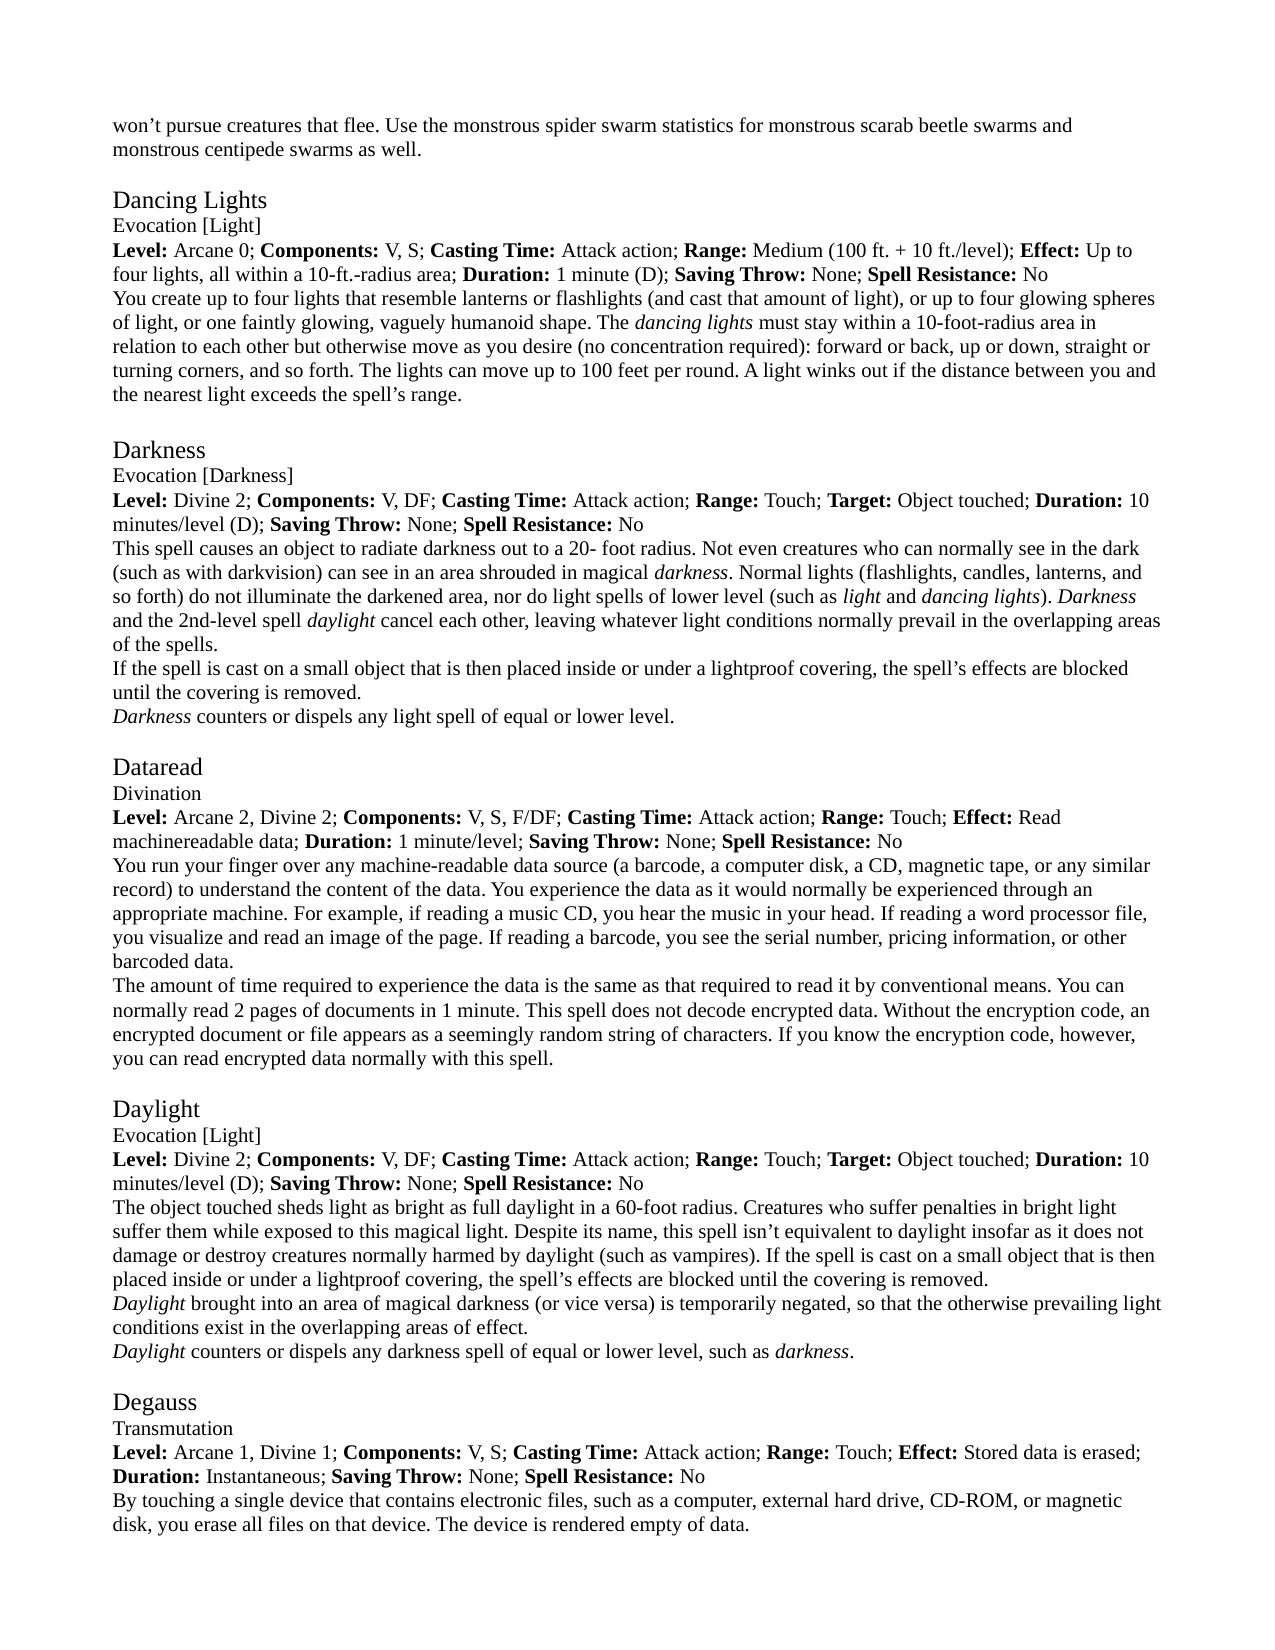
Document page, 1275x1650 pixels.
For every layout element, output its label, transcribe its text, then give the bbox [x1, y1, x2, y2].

text Transmutation [112, 1416, 1162, 1440]
text Degauss [112, 1387, 1162, 1416]
text Level: Divine 2; Components: V, DF; Casting Time: Attack action; Range: Touch; Target: Object touched; Duration: 10 minutes/level (D); Saving Throw: None; Spell Resistance: No [112, 1147, 1162, 1195]
text Divination [112, 781, 1162, 805]
text The object touched sheds light as bright as full daylight in a 60-foot radius. Creatures who suffer penalties in bright light suffer them while exposed to this magical light. Despite its name, this spell isn’t equivalent to daylight insofar as it does not damage or destroy creatures normally harmed by daylight (such as vampires). If the spell is cast on a small object that is then placed inside or under a lightproof covering, the spell’s effects are blocked until the covering is removed. [112, 1195, 1162, 1291]
text Dancing Lights [112, 185, 1162, 213]
text Level: Arcane 2, Divine 2; Components: V, S, F/DF; Casting Time: Attack action; Range: Touch; Effect: Read machinereadable data; Duration: 1 minute/level; Saving Throw: None; Spell Resistance: No [112, 805, 1162, 853]
text You run your finger over any machine-readable data source (a barcode, a computer disk, a CD, magnetic tape, or any similar record) to understand the content of the data. You experience the data as it would normally be experienced through an appropriate machine. For example, if reading a music CD, you hear the music in your head. If reading a word processor file, you visualize and read an image of the page. If reading a barcode, you see the serial number, pricing information, or other barcoded data. [112, 853, 1162, 973]
text Daylight counters or dispels any darkness spell of equal or lower level, such as darkness. [112, 1339, 1162, 1363]
text Daylight brought into an area of magical darkness (or vice versa) is temporarily negated, so that the otherwise prevailing light conditions exist in the overlapping areas of effect. [112, 1291, 1162, 1339]
text This spell causes an object to radiate darkness out to a 20- foot radius. Not even creatures who can normally see in the dark (such as with darkvision) can see in an area shrouded in magical darkness. Normal lights (flashlights, candles, lanterns, and so forth) do not illuminate the darkened area, nor do light spells of lower level (such as light and dancing lights). Darkness and the 2nd-level spell daylight cancel each other, leaving whatever light conditions normally prevail in the overlapping areas of the spells. [112, 536, 1162, 656]
text Evocation [Light] [112, 1122, 1162, 1147]
text Darkness counters or dispels any light spell of equal or lower level. [112, 704, 1162, 728]
text Level: Arcane 0; Components: V, S; Casting Time: Attack action; Range: Medium (100 ft. + 10 ft./level); Effect: Up to four lights, all within a 10-ft.-radius area; Duration: 1 minute (D); Saving Throw: None; Spell Resistance: No [112, 237, 1162, 286]
text won’t pursue creatures that flee. Use the monstrous spider swarm statistics for monstrous scarab beetle swarms and monstrous centipede swarms as well. [112, 112, 1162, 161]
text You create up to four lights that resemble lanterns or flashlights (and cast that amount of light), or up to four glowing spheres of light, or one faintly glowing, vaguely humanoid shape. The dancing lights must stay within a 10-foot-radius area in relation to each other but otherwise move as you desire (no concentration required): forward or back, up or down, straight or turning corners, and so forth. The lights can move up to 100 feet per round. A light winks out if the distance between you and the nearest light exceeds the spell’s range. [112, 286, 1162, 406]
text Darkness [112, 435, 1162, 463]
text Daylight [112, 1094, 1162, 1122]
text Dataread [112, 752, 1162, 781]
text The amount of time required to experience the data is the same as that required to read it by conventional means. You can normally read 2 pages of documents in 1 minute. This spell does not decode encrypted data. Without the encryption code, an encrypted document or file appears as a seemingly random string of characters. If you know the encryption code, however, you can read encrypted data normally with this spell. [112, 973, 1162, 1070]
text Level: Divine 2; Components: V, DF; Casting Time: Attack action; Range: Touch; Target: Object touched; Duration: 10 minutes/level (D); Saving Throw: None; Spell Resistance: No [112, 487, 1162, 536]
text If the spell is cast on a small object that is then placed inside or under a lightproof covering, the spell’s effects are blocked until the covering is removed. [112, 656, 1162, 704]
text Level: Arcane 1, Divine 1; Components: V, S; Casting Time: Attack action; Range: Touch; Effect: Stored data is erased; Duration: Instantaneous; Saving Throw: None; Spell Resistance: No [112, 1440, 1162, 1488]
text Evocation [Light] [112, 213, 1162, 237]
text By touching a single device that contains electronic files, such as a computer, external hard drive, CD-ROM, or magnetic disk, you erase all files on that device. The device is rendered empty of data. [112, 1488, 1162, 1536]
text Evocation [Darkness] [112, 463, 1162, 487]
